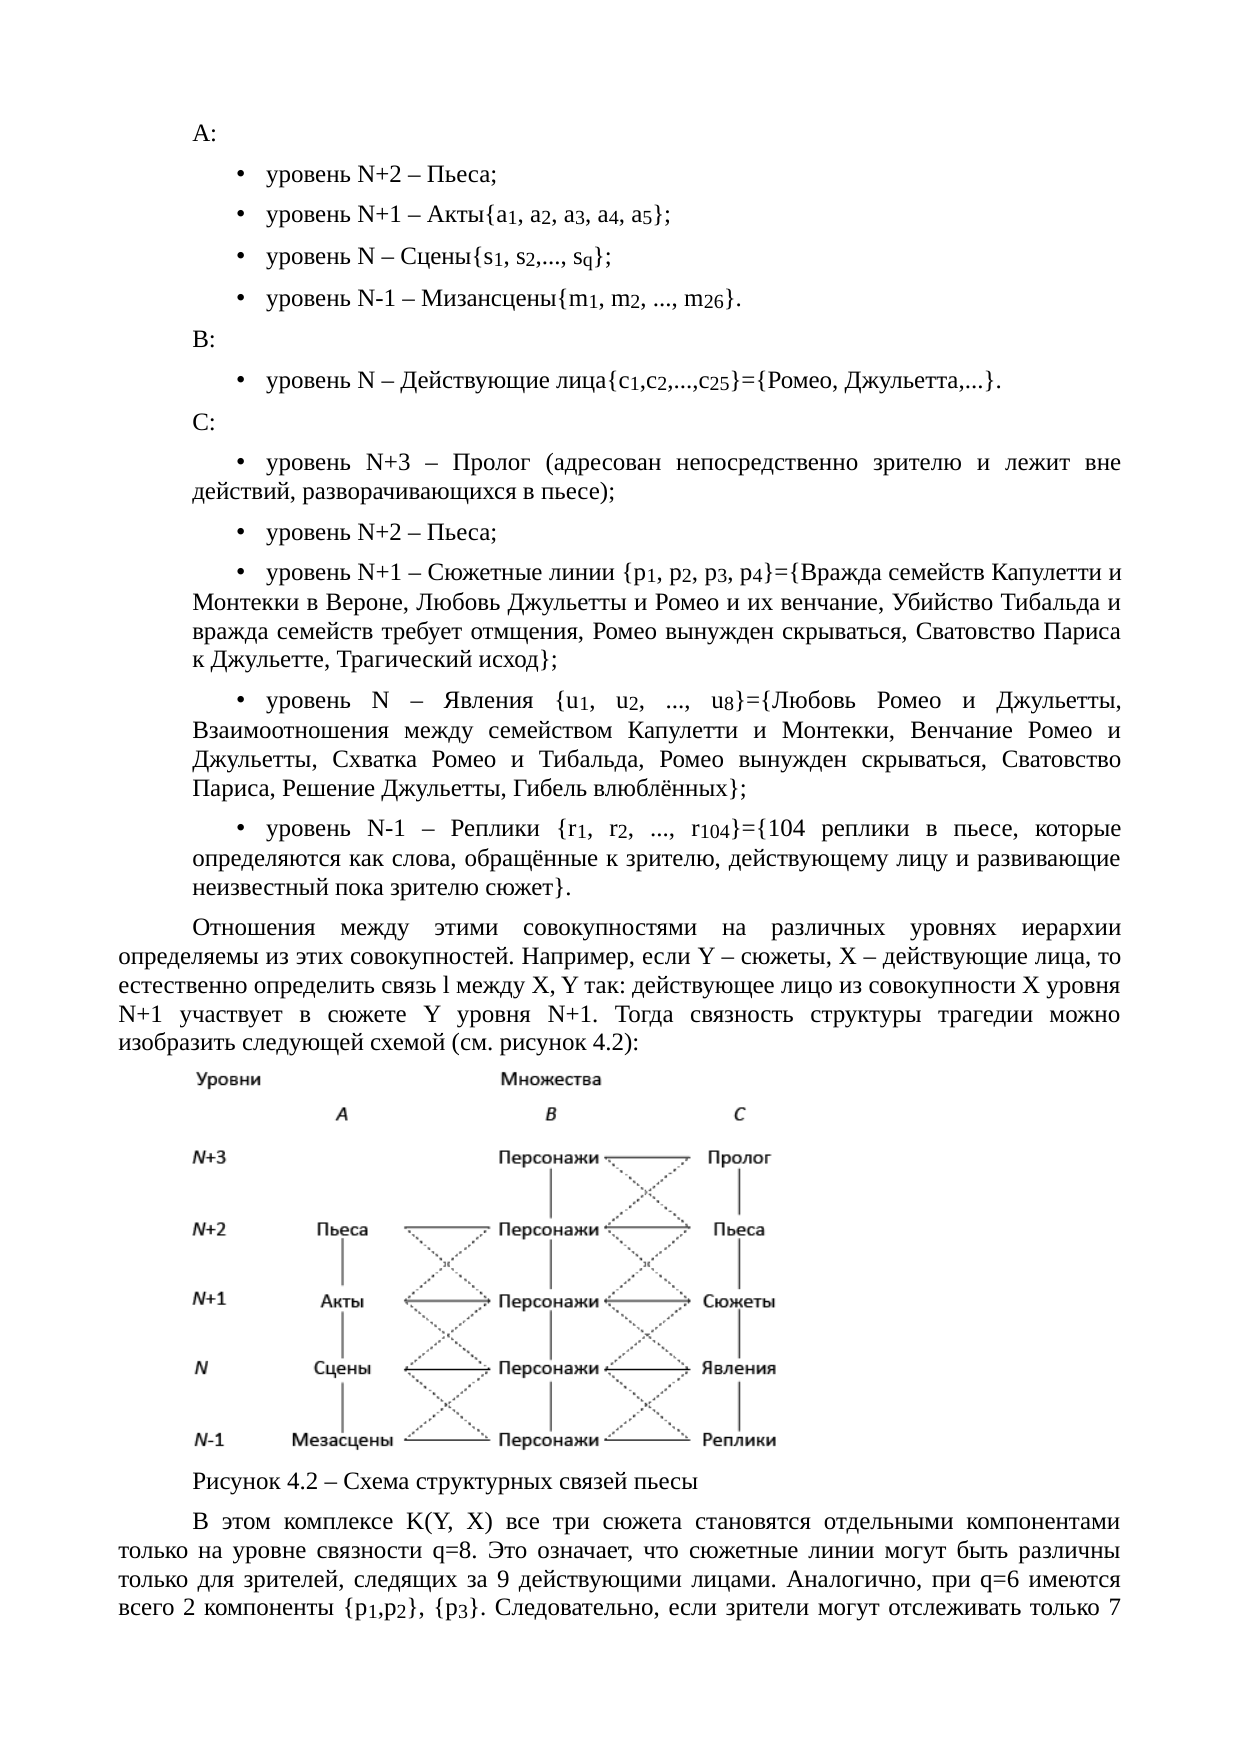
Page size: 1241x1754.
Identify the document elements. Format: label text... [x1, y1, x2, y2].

picture [192, 1067, 777, 1454]
text Рисунок 4.2 – Схема структурных связей пьесы [118, 1466, 1122, 1494]
list уровень N+1 – Сюжетные линии {p1, p2, p3, p4}={Вражда семейств Капулетти и Монтекки в Вероне, Любовь Джульетты и Ромео и их венчание, Убийство Тибальда и вражда семейств требует отмщения, Ромео вынужден скрываться, Сватовство Париса к Джульетте, Трагический исход}; [162, 557, 1122, 673]
list уровень N-1 – Реплики {r1, r2, ..., r104}={104 реплики в пьесе, которые определяются как слова, обращённые к зрителю, действующему лицу и развивающие неизвестный пока зрителю сюжет}. [162, 813, 1122, 901]
list уровень N+1 – Акты{a1, a2, a3, a4, a5}; [162, 199, 1122, 229]
list уровень N – Явления {u1, u2, ..., u8}={Любовь Ромео и Джульетты, Взаимоотношения между семейством Капулетти и Монтекки, Венчание Ромео и Джульетты, Схватка Ромео и Тибальда, Ромео вынужден скрываться, Сватовство Париса, Решение Джульетты, Гибель влюблённых}; [162, 685, 1122, 801]
text В: [118, 324, 1122, 353]
list уровень N – Сцены{s1, s2,..., sq}; [162, 241, 1122, 271]
text Отношения между этими совокупностями на различных уровнях иерархии определяемы из этих совокупностей. Например, если Y – сюжеты, X – действующие лица, то естественно определить связь l между X, Y так: действующее лицо из совокупности X уровня N+1 участвует в сюжете Y уровня N+1. Тогда связность структуры трагедии можно изобразить следующей схемой (см. рисунок 4.2): [118, 912, 1122, 1056]
list уровень N+2 – Пьеса; [162, 159, 1122, 187]
list уровень N+2 – Пьеса; [162, 517, 1122, 545]
text В этом комплексе K(Y, X) все три сюжета становятся отдельными компонентами только на уровне связности q=8. Это означает, что сюжетные линии могут быть различны только для зрителей, следящих за 9 действующими лицами. Аналогично, при q=6 имеются всего 2 компоненты {p1,p2}, {p3}. Следовательно, если зрители могут отслеживать только 7 [118, 1506, 1122, 1622]
list уровень N+3 – Пролог (адресован непосредственно зрителю и лежит вне действий, разворачивающихся в пьесе); [162, 447, 1122, 505]
text А: [118, 118, 1122, 147]
list уровень N – Действующие лица{c1,c2,...,c25}={Ромео, Джульетта,...}. [162, 365, 1122, 395]
list уровень N-1 – Мизансцены{m1, m2, ..., m26}. [162, 283, 1122, 313]
text С: [118, 407, 1122, 436]
